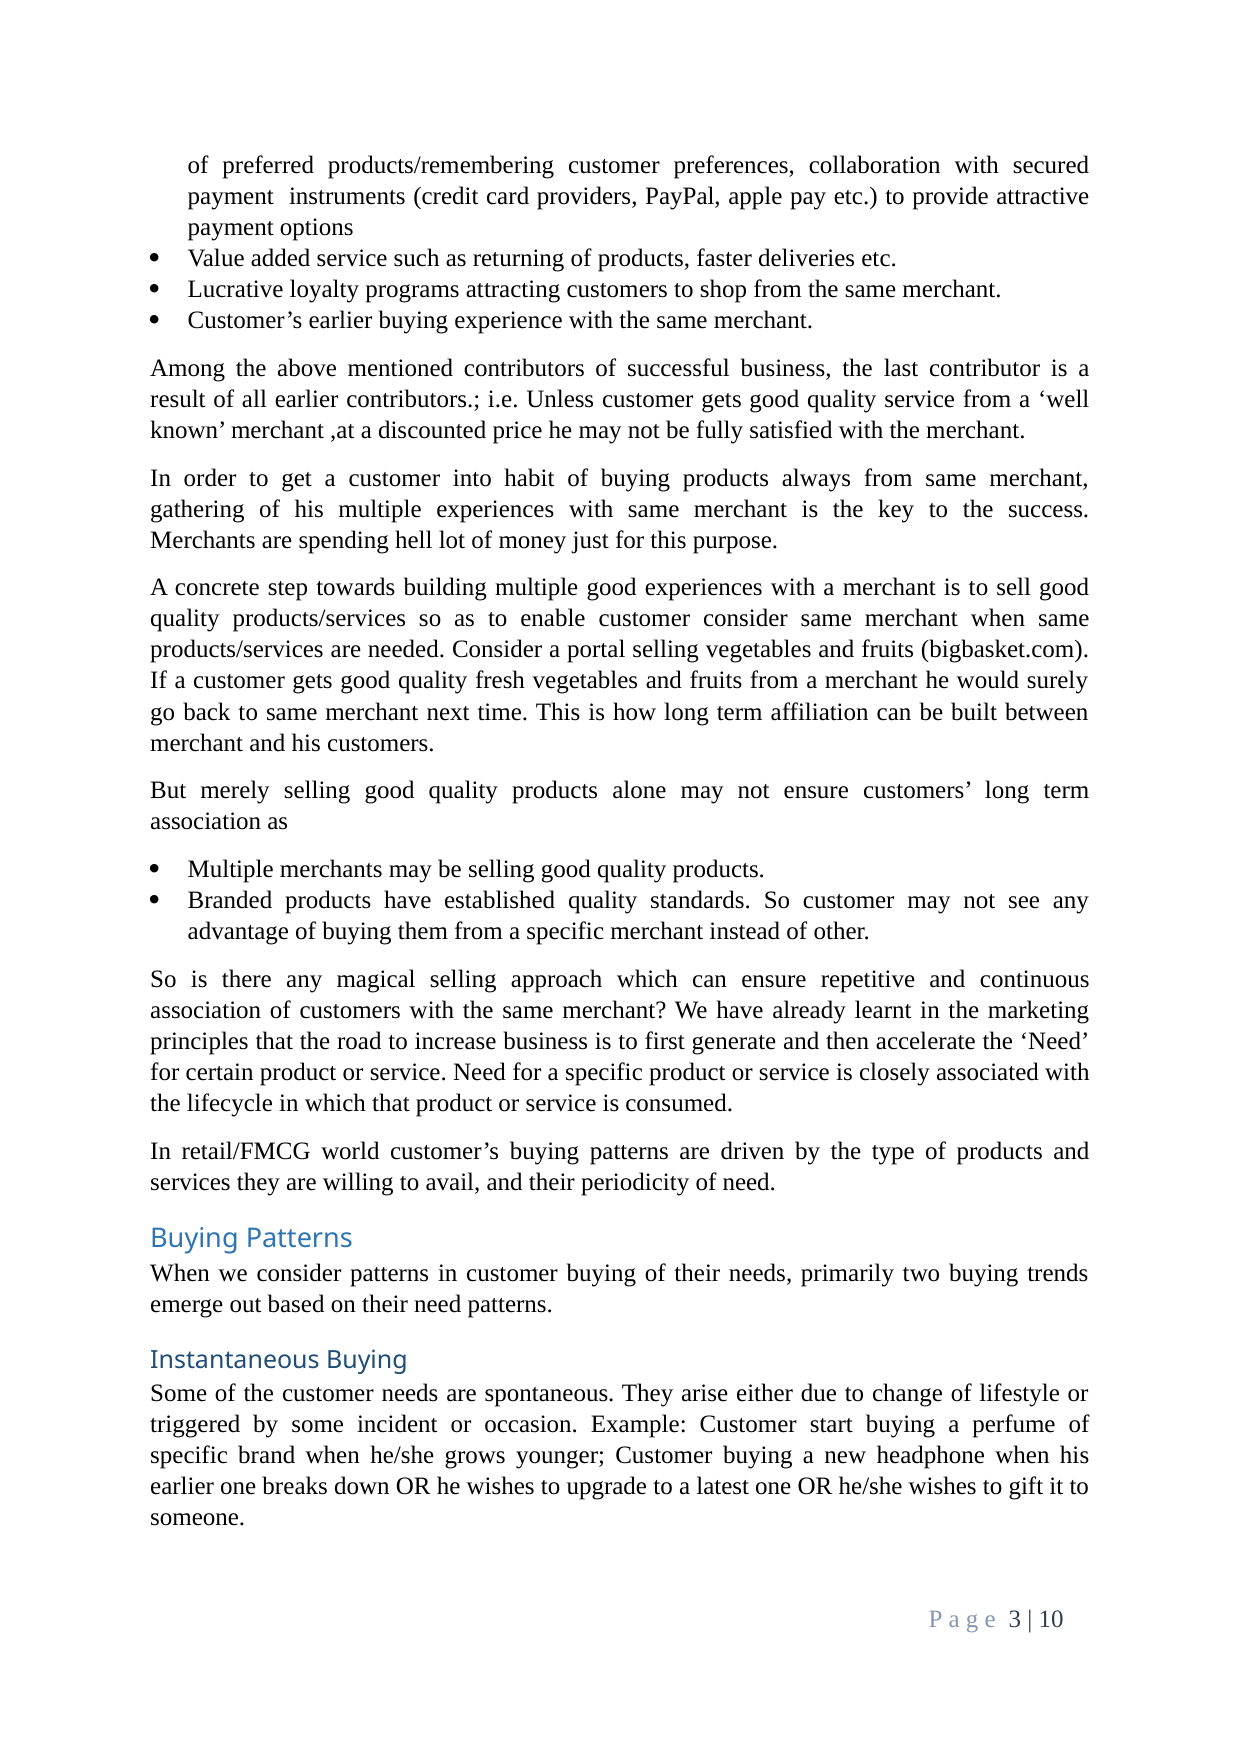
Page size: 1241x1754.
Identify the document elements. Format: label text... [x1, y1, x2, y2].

text Some of the customer needs are spontaneous. They arise either due to change of lifestyle or triggered by some incident or occasion. Example: Customer start buying a perfume of specific brand when he/she grows younger; Customer buying a new headphone when his earlier one breaks down OR he wishes to upgrade to a latest one OR he/she wishes to gift it to someone. [150, 1378, 1090, 1531]
subtitle Buying Patterns [150, 1219, 1090, 1256]
list Customer’s earlier buying experience with the same merchant. [150, 305, 1090, 334]
list Branded products have established quality standards. So customer may not see any advantage of buying them from a specific merchant instead of other. [150, 885, 1090, 945]
list of preferred products/remembering customer preferences, collaboration with secured payment instruments (credit card providers, PayPal, apple pay etc.) to provide attractive payment options [150, 150, 1090, 241]
list Multiple merchants may be selling good quality products. [150, 854, 1090, 883]
text In order to get a customer into habit of buying products always from same merchant, gathering of his multiple experiences with same merchant is the key to the success. Merchants are spending hell lot of money just for this purpose. [150, 463, 1090, 553]
text In retail/FMCG world customer’s buying patterns are driven by the type of products and services they are willing to avail, and their periodicity of need. [150, 1136, 1090, 1196]
list Value added service such as returning of products, faster deliveries etc. [150, 243, 1090, 272]
list Lucrative loyalty programs attracting customers to shop from the same merchant. [150, 274, 1090, 303]
text So is there any magical selling approach which can ensure repetitive and continuous association of customers with the same merchant? We have already learnt in the marketing principles that the road to increase business is to first generate and then accelerate the ‘Need’ for certain product or service. Need for a specific product or service is closely associated with the lifecycle in which that product or service is consumed. [150, 964, 1090, 1117]
text A concrete step towards building multiple good experiences with a merchant is to sell good quality products/services so as to enable customer consider same merchant when same products/services are needed. Consider a portal selling vegetables and fruits (bigbasket.com). If a customer gets good quality fresh vegetables and fruits from a merchant he would surely go back to same merchant next time. This is how long term affiliation can be built between merchant and his customers. [150, 572, 1090, 756]
text When we consider patterns in customer buying of their needs, primarily two buying trends emerge out based on their need patterns. [150, 1258, 1090, 1318]
subtitle Instantaneous Buying [150, 1341, 1090, 1376]
text But merely selling good quality products alone may not ensure customers’ long term association as [150, 775, 1090, 835]
text Among the above mentioned contributors of successful business, the last contributor is a result of all earlier contributors.; i.e. Unless customer gets good quality service from a ‘well known’ merchant ,at a discounted price he may not be fully satisfied with the merchant. [150, 353, 1090, 444]
